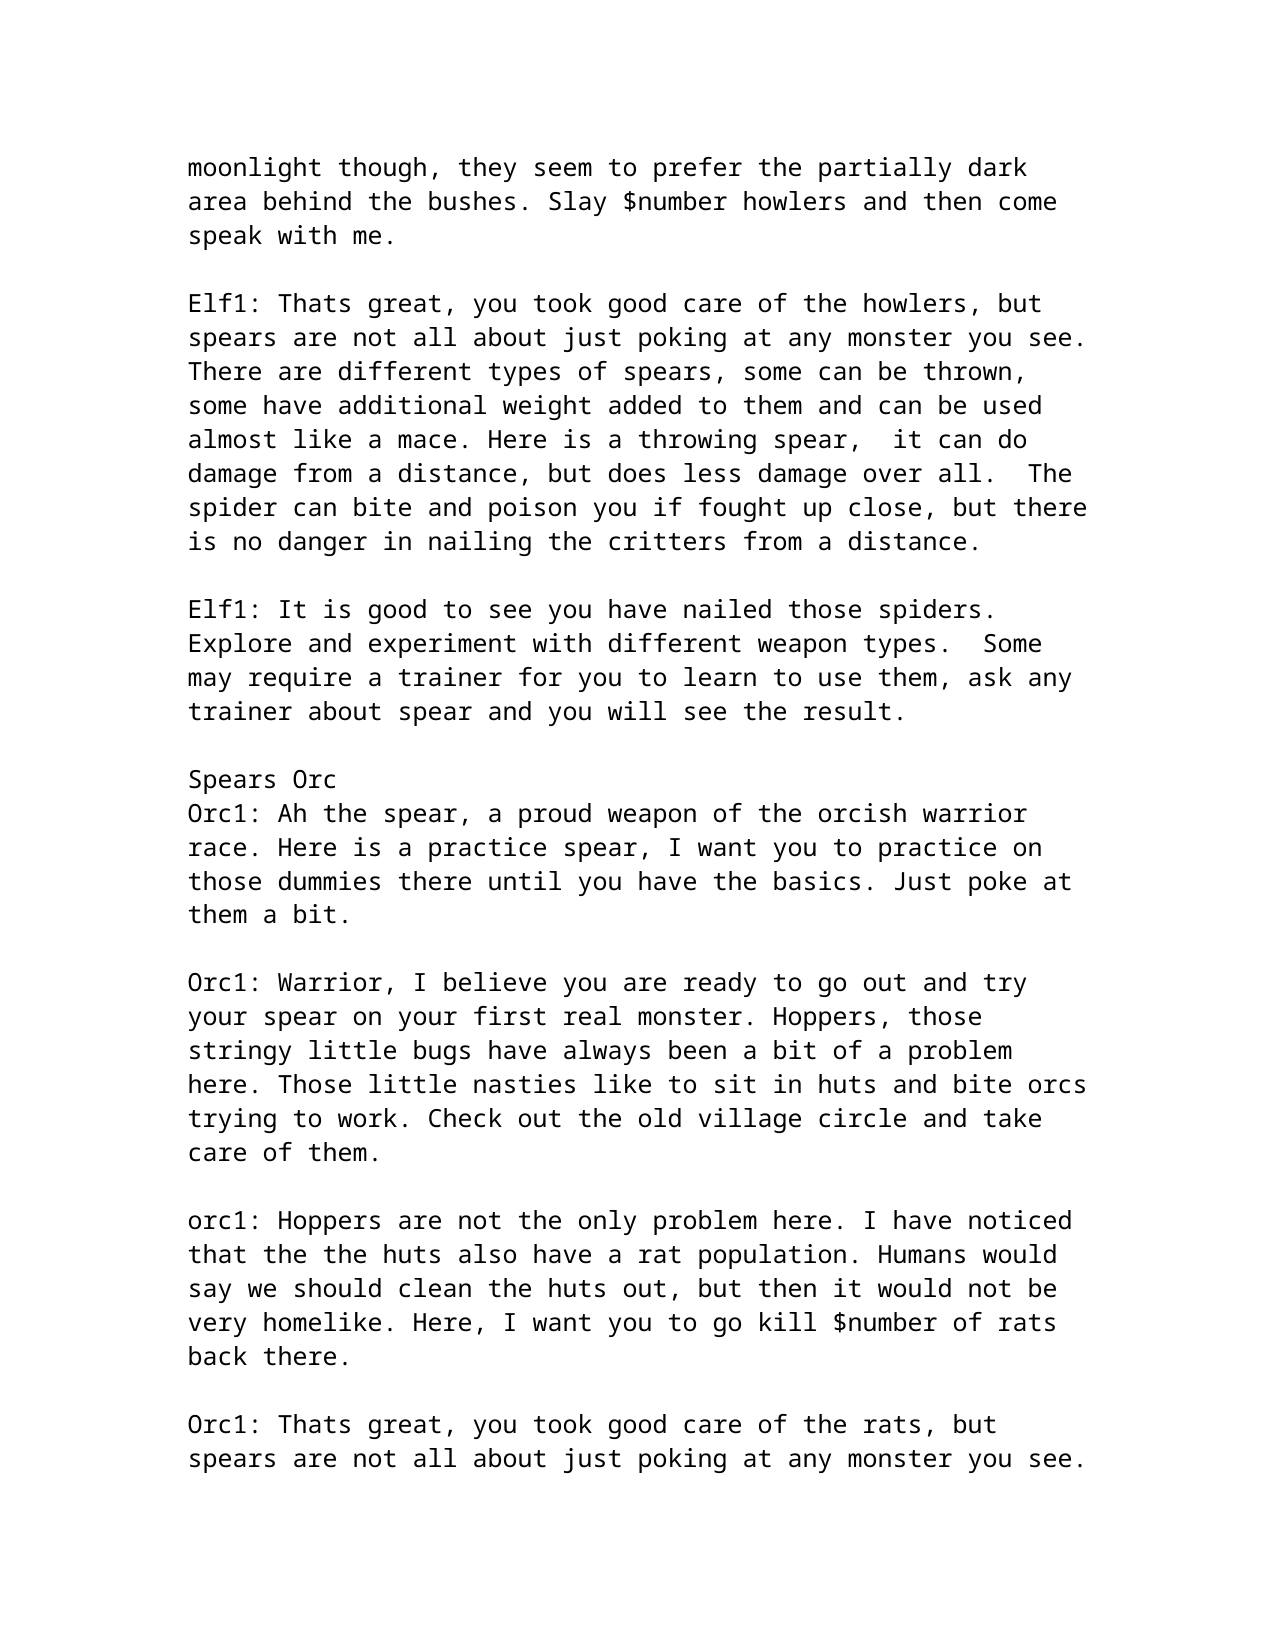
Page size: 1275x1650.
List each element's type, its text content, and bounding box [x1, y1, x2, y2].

text Spears Orc [187, 761, 1087, 795]
text Elf1: Thats great, you took good care of the howlers, but spears are not all about just poking at any monster you see. There are different types of spears, some can be thrown, some have additional weight added to them and can be used almost like a mace. Here is a throwing spear, it can do damage from a distance, but does less damage over all. The spider can bite and poison you if fought up close, but there is no danger in nailing the critters from a distance. [187, 286, 1087, 557]
text Elf1: It is good to see you have nailed those spiders. Explore and experiment with different weapon types. Some may require a trainer for you to learn to use them, ask any trainer about spear and you will see the result. [187, 591, 1087, 727]
text Orc1: Ah the spear, a proud weapon of the orcish warrior race. Here is a practice spear, I want you to practice on those dummies there until you have the basics. Just poke at them a bit. [187, 795, 1087, 931]
text Orc1: Warrior, I believe you are ready to go out and try your spear on your first real monster. Hoppers, those stringy little bugs have always been a bit of a problem here. Those little nasties like to sit in huts and bite orcs trying to work. Check out the old village circle and take care of them. [187, 965, 1087, 1169]
text orc1: Hoppers are not the only problem here. I have noticed that the the huts also have a rat population. Humans would say we should clean the huts out, but then it would not be very homelike. Here, I want you to go kill $number of rats back there. [187, 1203, 1087, 1372]
text moonlight though, they seem to prefer the partially dark area behind the bushes. Slay $number howlers and then come speak with me. [187, 150, 1087, 252]
text Orc1: Thats great, you took good care of the rats, but spears are not all about just poking at any monster you see. [187, 1406, 1087, 1474]
